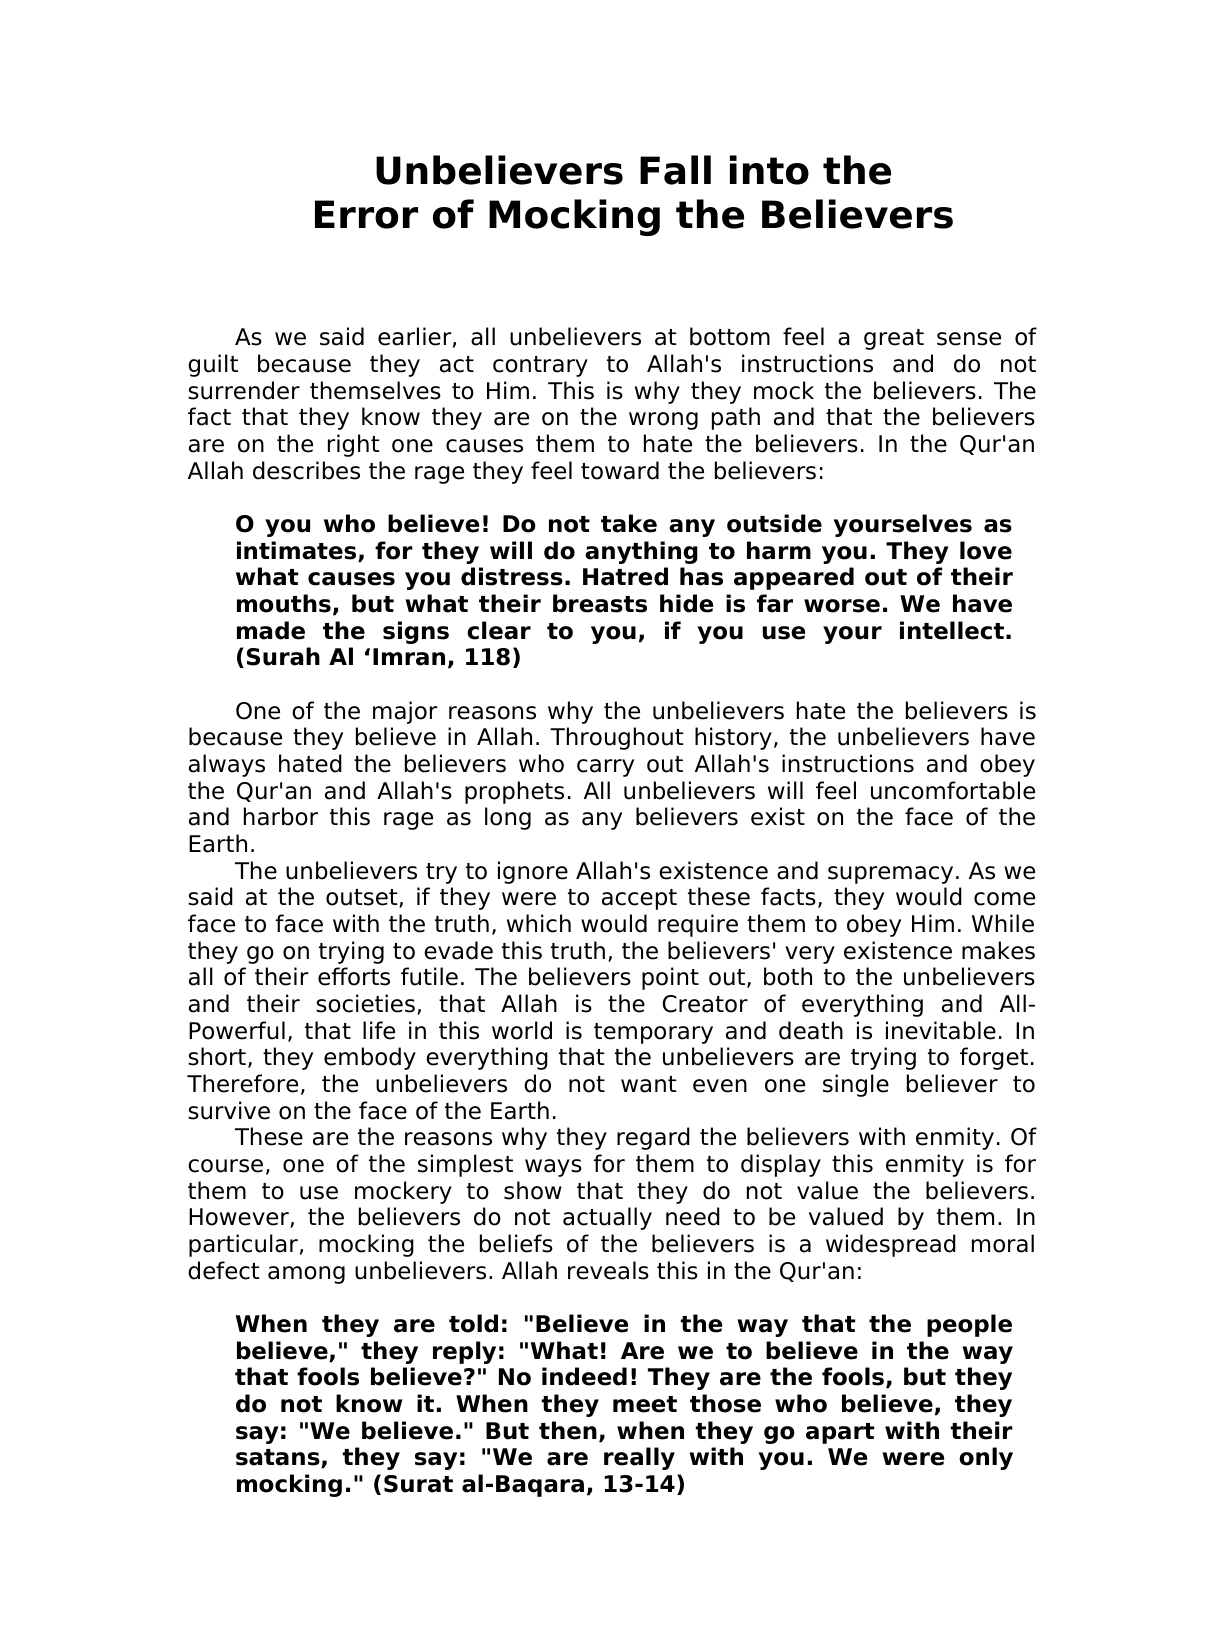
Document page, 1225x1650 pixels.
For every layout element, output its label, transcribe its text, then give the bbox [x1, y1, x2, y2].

text Error of Mocking the Believers [187, 194, 1020, 237]
text The unbelievers try to ignore Allah's existence and supremacy. As we said at the outset, if they were to accept these facts, they would come face to face with the truth, which would require them to obey Him. While they go on trying to evade this truth, the believers' very existence makes all of their efforts futile. The believers point out, both to the unbelievers and their societies, that Allah is the Creator of everything and All-Powerful, that life in this world is temporary and death is inevitable. In short, they embody everything that the unbelievers are trying to forget. Therefore, the unbelievers do not want even one single believer to survive on the face of the Earth. [187, 858, 1037, 1124]
text When they are told: "Believe in the way that the people believe," they reply: "What! Are we to believe in the way that fools believe?" No indeed! They are the fools, but they do not know it. When they meet those who believe, they say: "We believe." But then, when they go apart with their satans, they say: "We are really with you. We were only mocking." (Surat al-Baqara, 13-14) [235, 1311, 1014, 1498]
text Unbelievers Fall into the [187, 150, 1020, 194]
text These are the reasons why they regard the believers with enmity. Of course, one of the simplest ways for them to display this enmity is for them to use mockery to show that they do not value the believers. However, the believers do not actually need to be valued by them. In particular, mocking the beliefs of the believers is a widespread moral defect among unbelievers. Allah reveals this in the Qur'an: [187, 1124, 1037, 1284]
text O you who believe! Do not take any outside yourselves as intimates, for they will do anything to harm you. They love what causes you distress. Hatred has appeared out of their mouths, but what their breasts hide is far worse. We have made the signs clear to you, if you use your intellect. (Surah Al ‘Imran, 118) [235, 511, 1014, 671]
text One of the major reasons why the unbelievers hate the believers is because they believe in Allah. Throughout history, the unbelievers have always hated the believers who carry out Allah's instructions and obey the Qur'an and Allah's prophets. All unbelievers will feel uncomfortable and harbor this rage as long as any believers exist on the face of the Earth. [187, 698, 1037, 858]
text As we said earlier, all unbelievers at bottom feel a great sense of guilt because they act contrary to Allah's instructions and do not surrender themselves to Him. This is why they mock the believers. The fact that they know they are on the wrong path and that the believers are on the right one causes them to hate the believers. In the Qur'an Allah describes the rage they feel toward the believers: [187, 324, 1037, 484]
